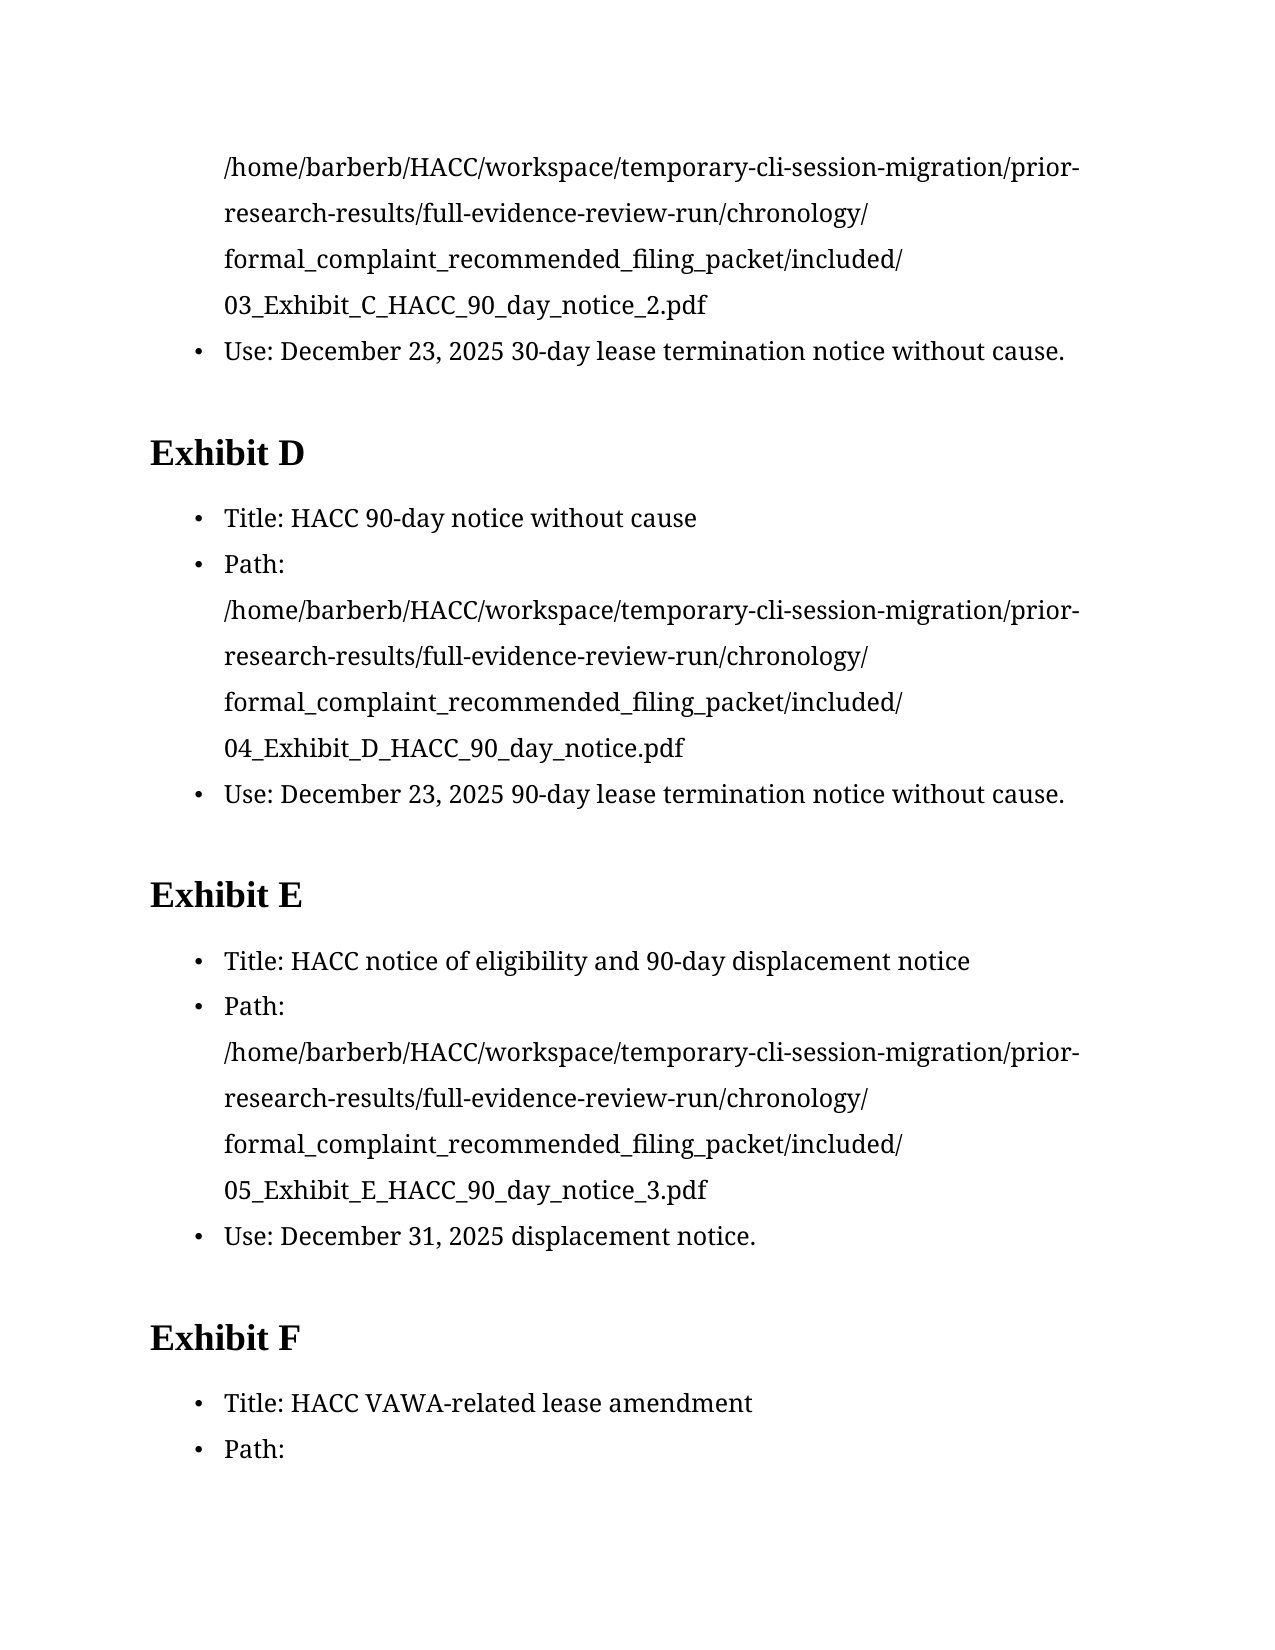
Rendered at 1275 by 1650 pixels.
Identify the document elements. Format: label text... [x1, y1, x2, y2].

subtitle Exhibit F [150, 1315, 1125, 1358]
list Path: /home/barberb/HACC/workspace/temporary-cli-session-migration/prior-research-results/full-evidence-review-run/chronology/formal_complaint_recommended_filing_packet/included/03_Exhibit_C_HACC_90_day_notice_2.pdf [194, 150, 1125, 322]
list Title: HACC 90-day notice without cause [194, 501, 1125, 535]
list Path: /home/barberb/HACC/workspace/temporary-cli-session-migration/prior-research-results/full-evidence-review-run/chronology/formal_complaint_recommended_filing_packet/included/06_Exhibit_F_HACC_vawa_violation.pdf [194, 1432, 1125, 1466]
list Use: December 23, 2025 30-day lease termination notice without cause. [194, 334, 1125, 368]
list Path: /home/barberb/HACC/workspace/temporary-cli-session-migration/prior-research-results/full-evidence-review-run/chronology/formal_complaint_recommended_filing_packet/included/04_Exhibit_D_HACC_90_day_notice.pdf [194, 547, 1125, 764]
subtitle Exhibit E [150, 872, 1125, 916]
list Title: HACC VAWA-related lease amendment [194, 1386, 1125, 1420]
list Title: HACC notice of eligibility and 90-day displacement notice [194, 943, 1125, 977]
list Use: December 23, 2025 90-day lease termination notice without cause. [194, 776, 1125, 810]
list Path: /home/barberb/HACC/workspace/temporary-cli-session-migration/prior-research-results/full-evidence-review-run/chronology/formal_complaint_recommended_filing_packet/included/05_Exhibit_E_HACC_90_day_notice_3.pdf [194, 989, 1125, 1207]
list Use: December 31, 2025 displacement notice. [194, 1219, 1125, 1253]
subtitle Exhibit D [150, 430, 1125, 473]
